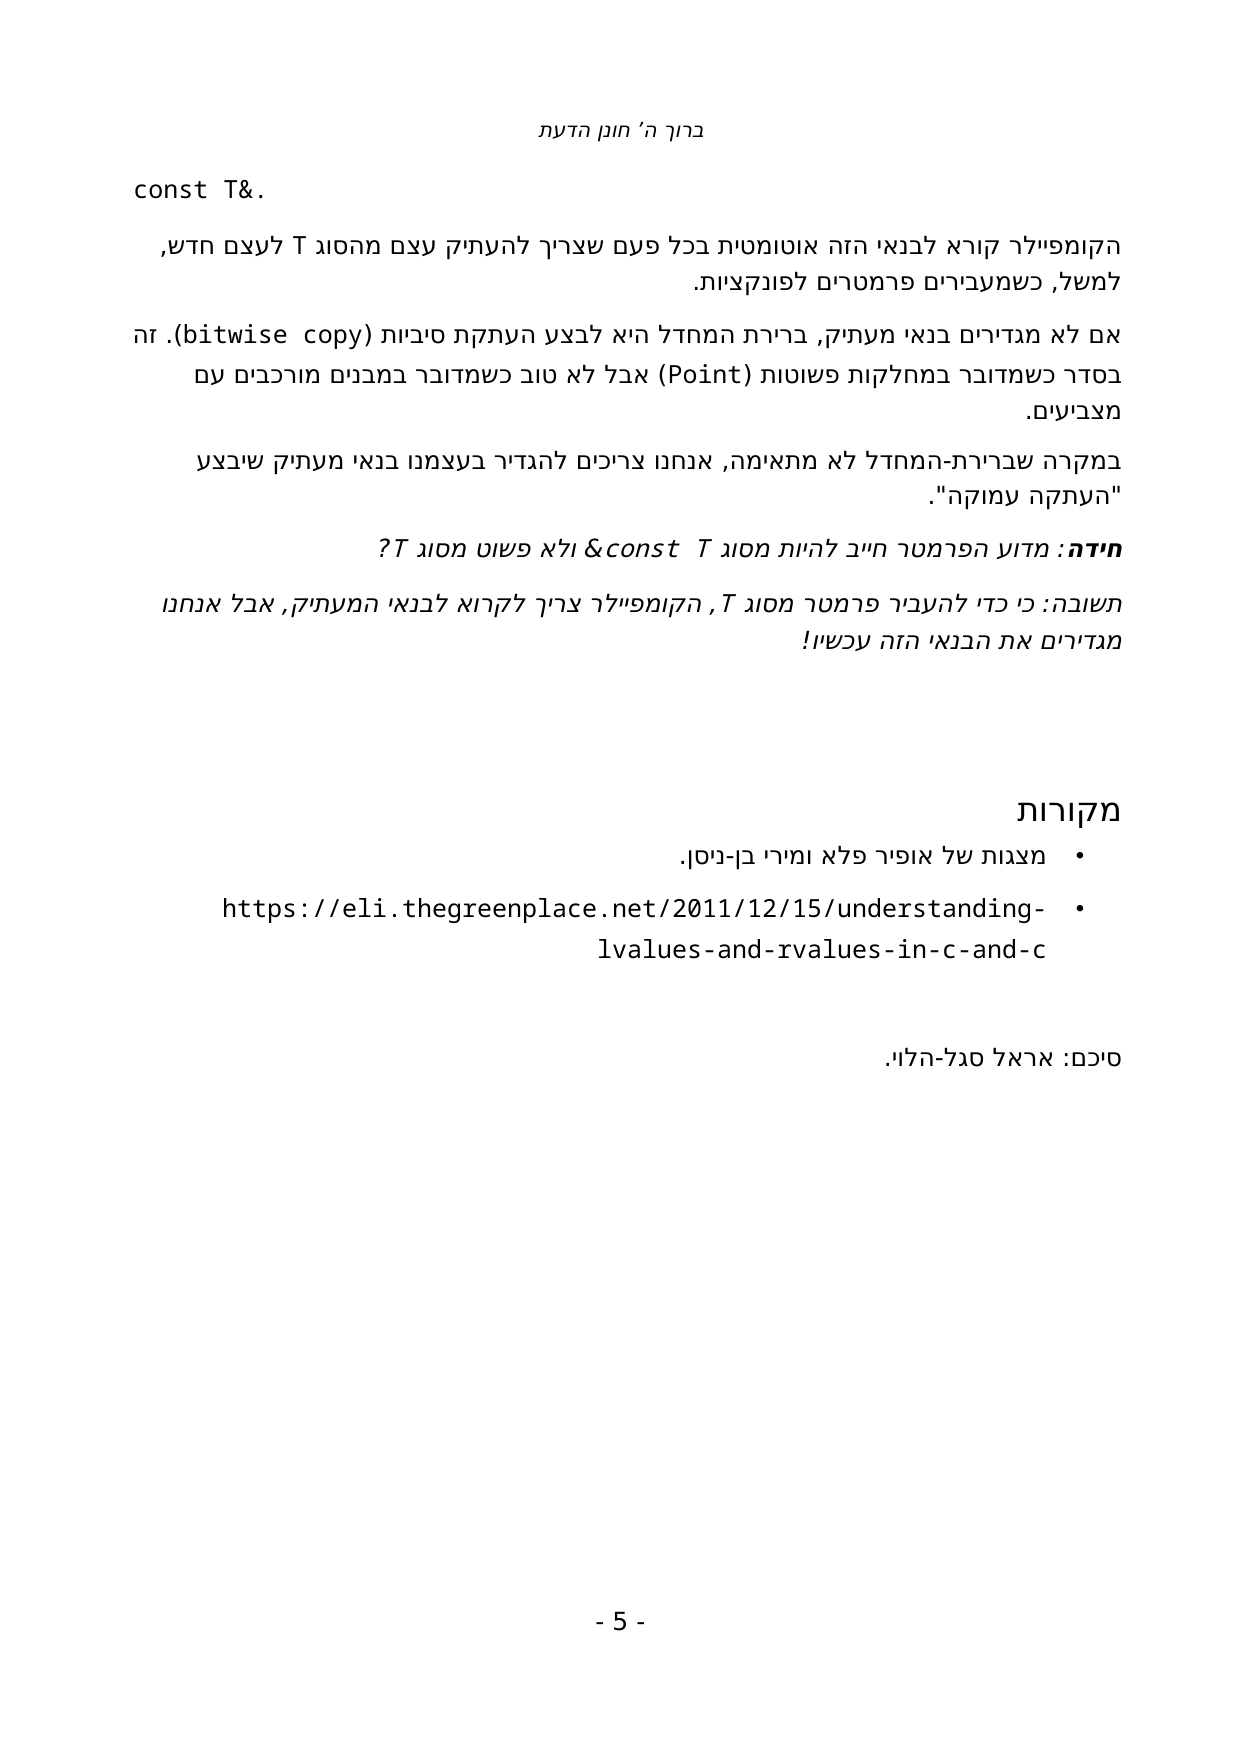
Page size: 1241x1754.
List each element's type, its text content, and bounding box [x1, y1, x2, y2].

text סיכם: אראל סגל-הלוי. [118, 1043, 1122, 1072]
text במקרה שברירת-המחדל לא מתאימה, אנחנו צריכים להגדיר בעצמנו בנאי מעתיק שיבצע "העתקה עמוקה". [118, 446, 1122, 510]
text הקומפיילר קורא לבנאי הזה אוטומטית בכל פעם שצריך להעתיק עצם מהסוג T לעצם חדש, למשל, כשמעבירים פרמטרים לפונקציות. [118, 227, 1122, 296]
text חידה: מדוע הפרמטר חייב להיות מסוג const T& ולא פשוט מסוג T? [118, 531, 1122, 565]
list מצגות של אופיר פלא ומירי בן-ניסן. [118, 841, 1084, 871]
text תשובה: כי כדי להעביר פרמטר מסוג T, הקומפיילר צריך לקרוא לבנאי המעתיק, אבל אנחנו מגדירים את הבנאי הזה עכשיו! [118, 586, 1122, 655]
text const T&. [118, 172, 1122, 206]
list https://eli.thegreenplace.net/2011/12/15/understanding-lvalues-and-rvalues-in-c-and-c [118, 891, 1084, 966]
text אם לא מגדירים בנאי מעתיק, ברירת המחדל היא לבצע העתקת סיביות (bitwise copy). זה בסדר כשמדובר במחלקות פשוטות (Point) אבל לא טוב כשמדובר במבנים מורכבים עם מצביעים. [118, 317, 1122, 426]
subtitle מקורות [118, 790, 1122, 829]
